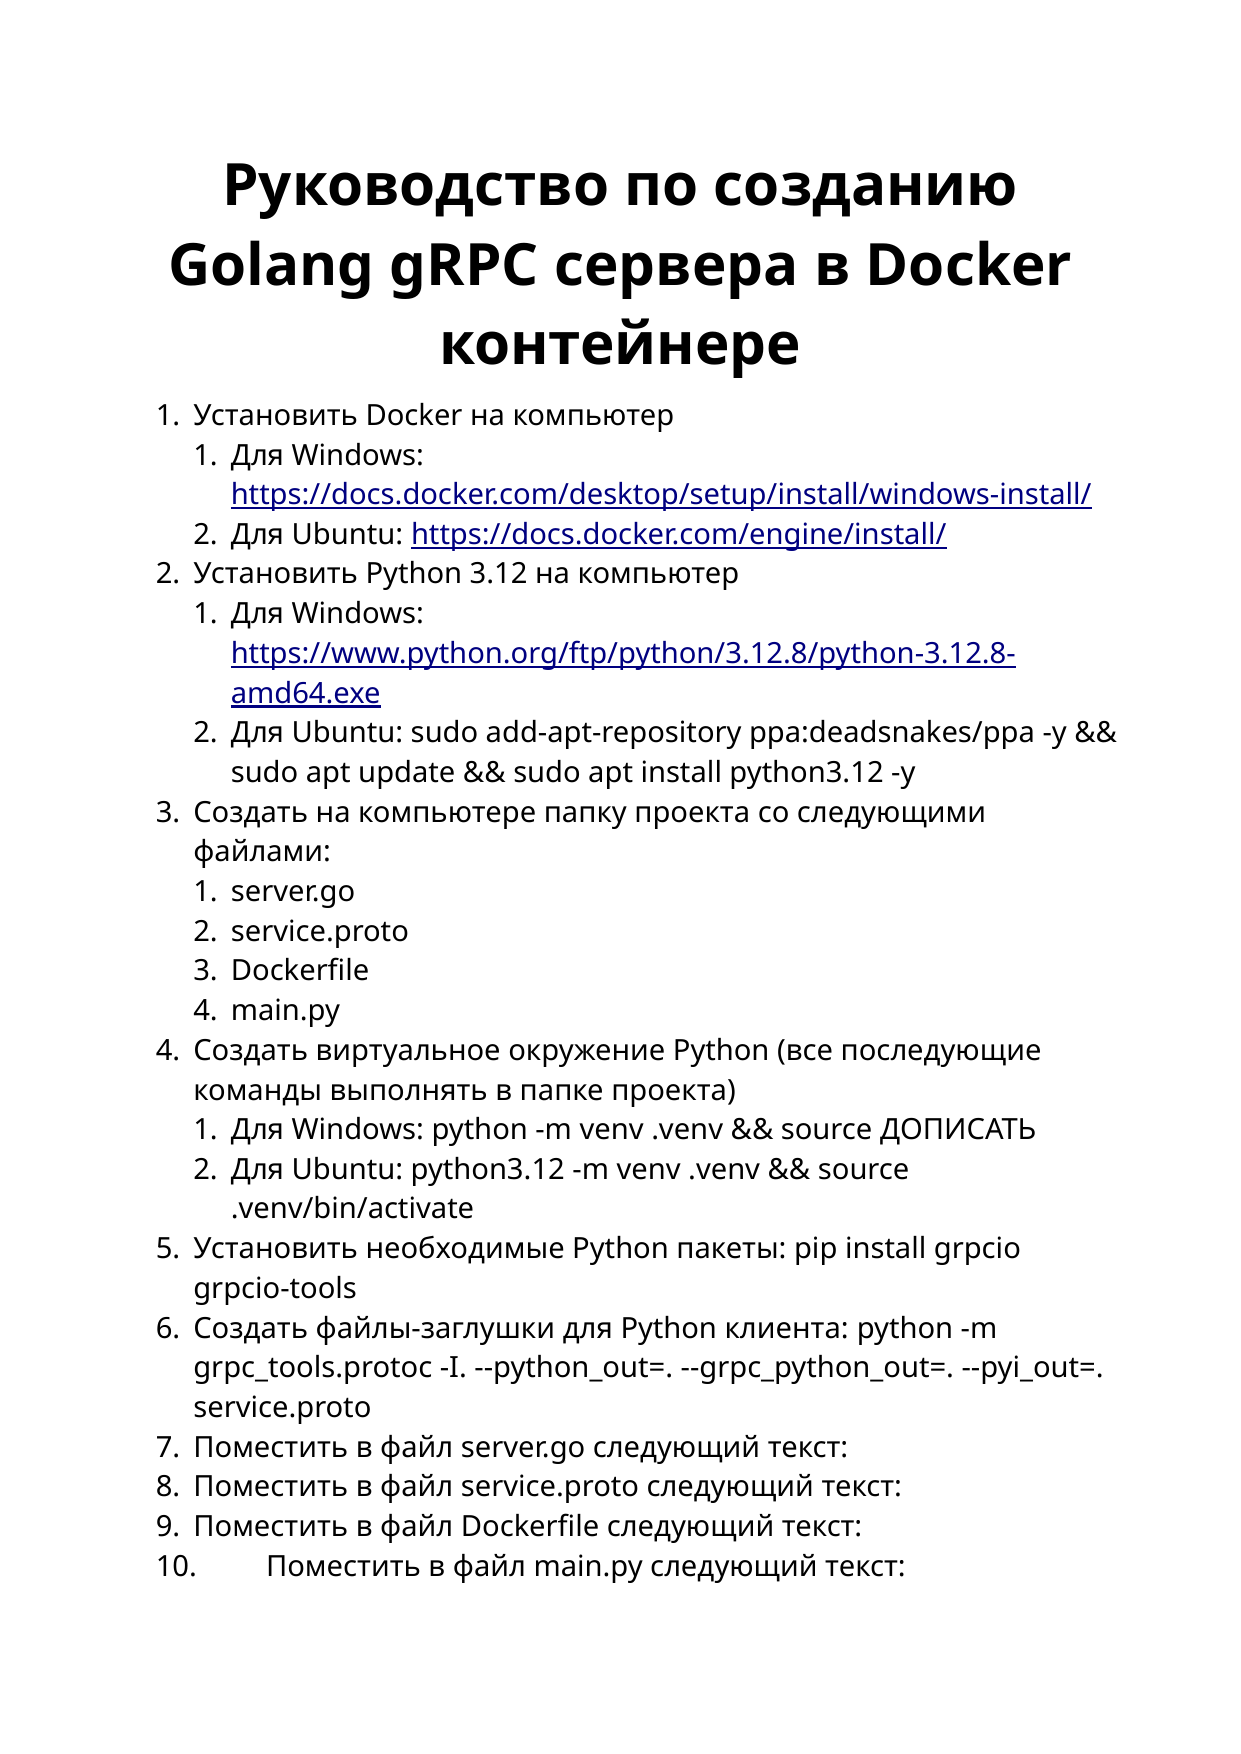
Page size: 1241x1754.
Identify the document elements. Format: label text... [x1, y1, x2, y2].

list Поместить в файл server.go следующий текст: [156, 1426, 1122, 1466]
list Dockerfile [193, 950, 1122, 989]
list Для Windows: https://docs.docker.com/desktop/setup/install/windows-install/ [193, 434, 1122, 513]
list Для Ubuntu: https://docs.docker.com/engine/install/ [193, 513, 1122, 553]
list Создать файлы-заглушки для Python клиента: python -m grpc_tools.protoc -I. --python_out=. --grpc_python_out=. --pyi_out=. service.proto [156, 1307, 1122, 1426]
list main.py [193, 989, 1122, 1029]
list Создать виртуальное окружение Python (все последующие команды выполнять в папке проекта) [156, 1029, 1122, 1108]
list Поместить в файл main.py следующий текст: [156, 1545, 1122, 1585]
list server.go [193, 870, 1122, 910]
list Для Ubuntu: python3.12 -m venv .venv && source .venv/bin/activate [193, 1148, 1122, 1227]
list Создать на компьютере папку проекта со следующими файлами: [156, 791, 1122, 870]
list service.proto [193, 910, 1122, 950]
title Руководство по созданию Golang gRPC сервера в Docker контейнере [118, 143, 1122, 382]
list Поместить в файл Dockerfile следующий текст: [156, 1505, 1122, 1545]
list Для Windows: python -m venv .venv && source ДОПИСАТЬ [193, 1108, 1122, 1148]
list Установить Python 3.12 на компьютер [156, 553, 1122, 592]
list Поместить в файл service.proto следующий текст: [156, 1466, 1122, 1505]
list Для Ubuntu: sudo add-apt-repository ppa:deadsnakes/ppa -y && sudo apt update && sudo apt install python3.12 -y [193, 712, 1122, 791]
list Для Windows: https://www.python.org/ftp/python/3.12.8/python-3.12.8-amd64.exe [193, 592, 1122, 712]
list Установить Docker на компьютер [156, 394, 1122, 434]
list Установить необходимые Python пакеты: pip install grpcio grpcio-tools [156, 1227, 1122, 1307]
